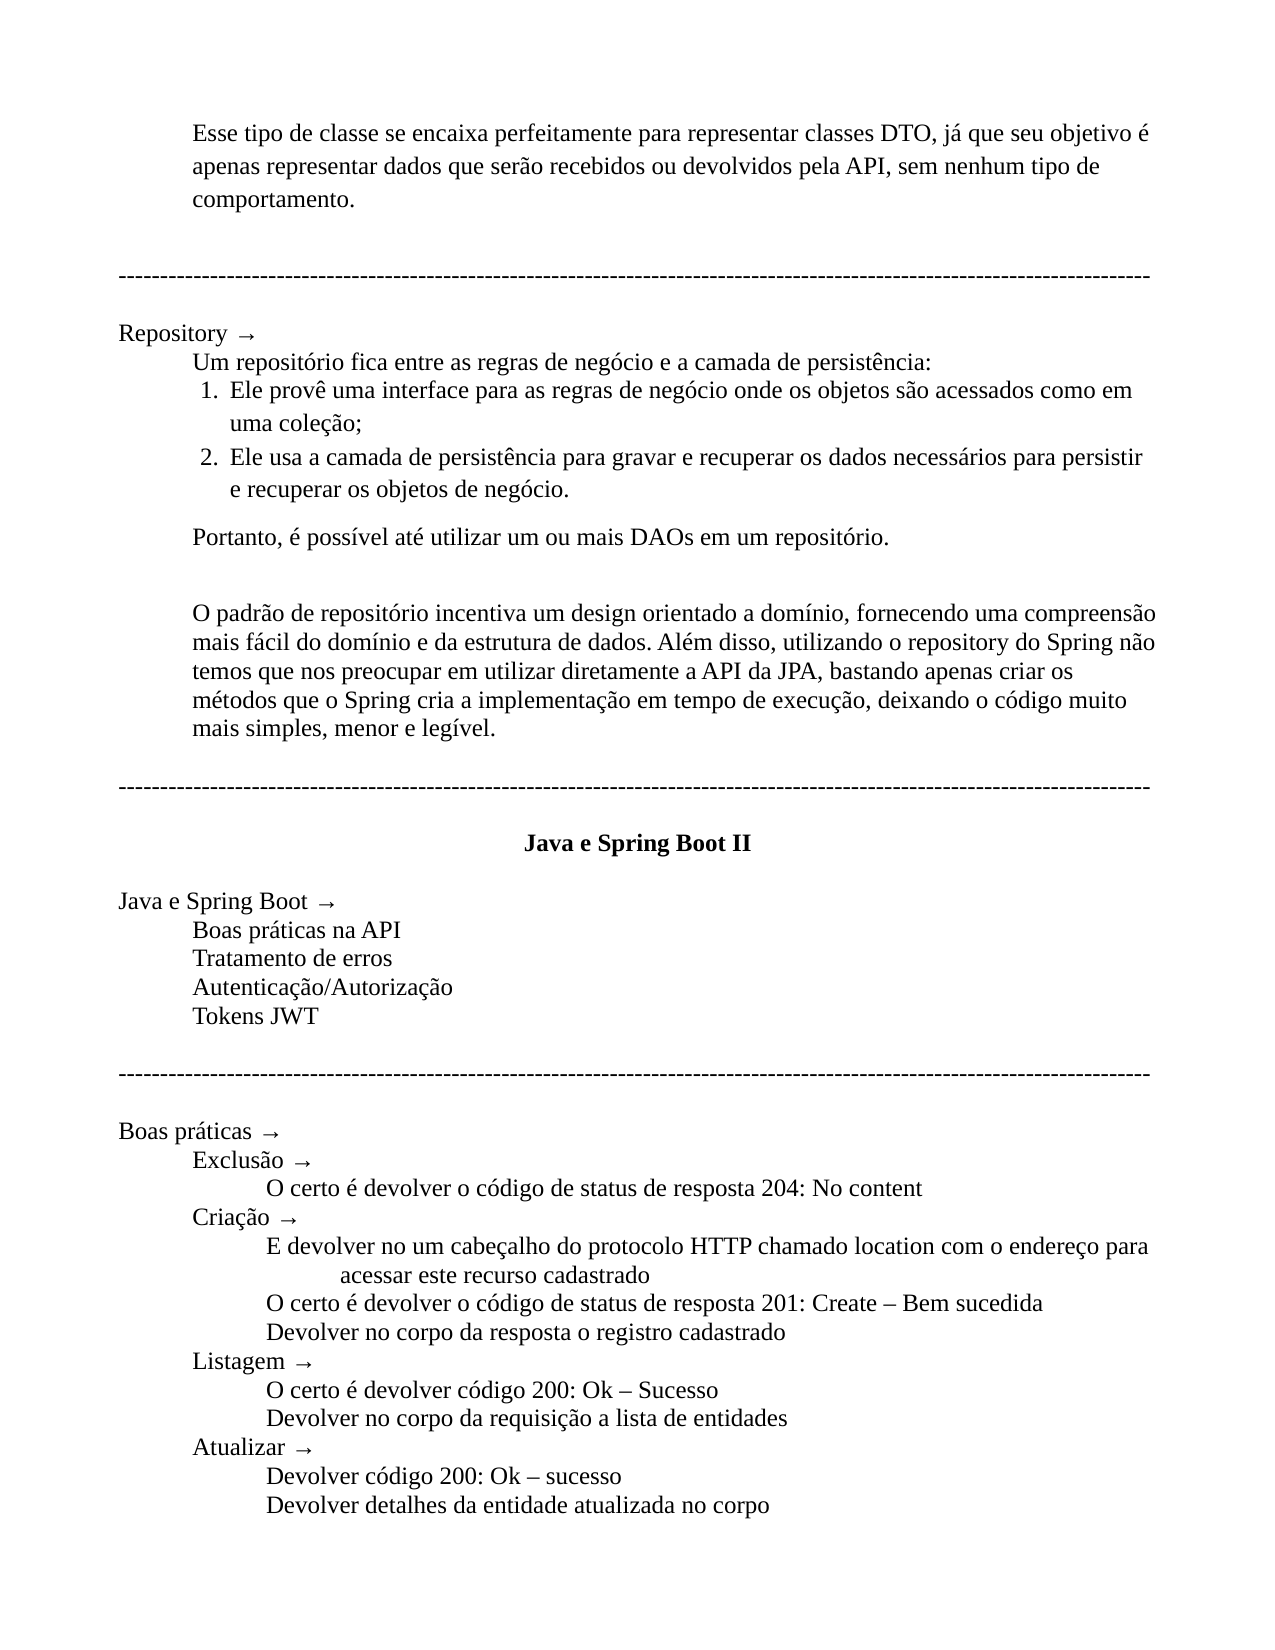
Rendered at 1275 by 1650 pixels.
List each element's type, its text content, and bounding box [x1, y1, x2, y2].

text Tratamento de erros [118, 943, 1157, 972]
text Esse tipo de classe se encaixa perfeitamente para representar classes DTO, já que seu objetivo é apenas representar dados que serão recebidos ou devolvidos pela API, sem nenhum tipo de comportamento. [118, 118, 1157, 213]
text ---------------------------------------------------------------------------------------------------------------------------- [118, 771, 1157, 800]
text Devolver código 200: Ok – sucesso [118, 1461, 1157, 1490]
text Um repositório fica entre as regras de negócio e a camada de persistência: [118, 347, 1157, 376]
text Listagem → [118, 1346, 1157, 1375]
text Boas práticas na API [118, 915, 1157, 943]
text Portanto, é possível até utilizar um ou mais DAOs em um repositório. [118, 522, 1157, 551]
text Devolver detalhes da entidade atualizada no corpo [118, 1490, 1157, 1518]
text Autenticação/Autorização [118, 972, 1157, 1001]
text ---------------------------------------------------------------------------------------------------------------------------- [118, 1058, 1157, 1087]
text ---------------------------------------------------------------------------------------------------------------------------- [118, 261, 1157, 289]
text Criação → [118, 1202, 1157, 1231]
text O certo é devolver o código de status de resposta 204: No content [118, 1173, 1157, 1202]
list Ele provê uma interface para as regras de negócio onde os objetos são acessados como em uma coleção; [200, 376, 1157, 437]
text O certo é devolver o código de status de resposta 201: Create – Bem sucedida [118, 1288, 1157, 1317]
text Java e Spring Boot → [118, 886, 1157, 915]
list Ele usa a camada de persistência para gravar e recuperar os dados necessários para persistir e recuperar os objetos de negócio. [200, 442, 1157, 503]
text Java e Spring Boot II [118, 828, 1157, 857]
text Tokens JWT [118, 1001, 1157, 1030]
text E devolver no um cabeçalho do protocolo HTTP chamado location com o endereço para acessar este recurso cadastrado [118, 1231, 1157, 1288]
text Devolver no corpo da requisição a lista de entidades [118, 1403, 1157, 1432]
text Devolver no corpo da resposta o registro cadastrado [118, 1317, 1157, 1346]
text Repository → [118, 318, 1157, 347]
text O certo é devolver código 200: Ok – Sucesso [118, 1375, 1157, 1403]
text Atualizar → [118, 1432, 1157, 1461]
text O padrão de repositório incentiva um design orientado a domínio, fornecendo uma compreensão mais fácil do domínio e da estrutura de dados. Além disso, utilizando o repository do Spring não temos que nos preocupar em utilizar diretamente a API da JPA, bastando apenas criar os métodos que o Spring cria a implementação em tempo de execução, deixando o código muito mais simples, menor e legível. [118, 598, 1157, 742]
text Boas práticas → [118, 1116, 1157, 1145]
text Exclusão → [118, 1145, 1157, 1173]
